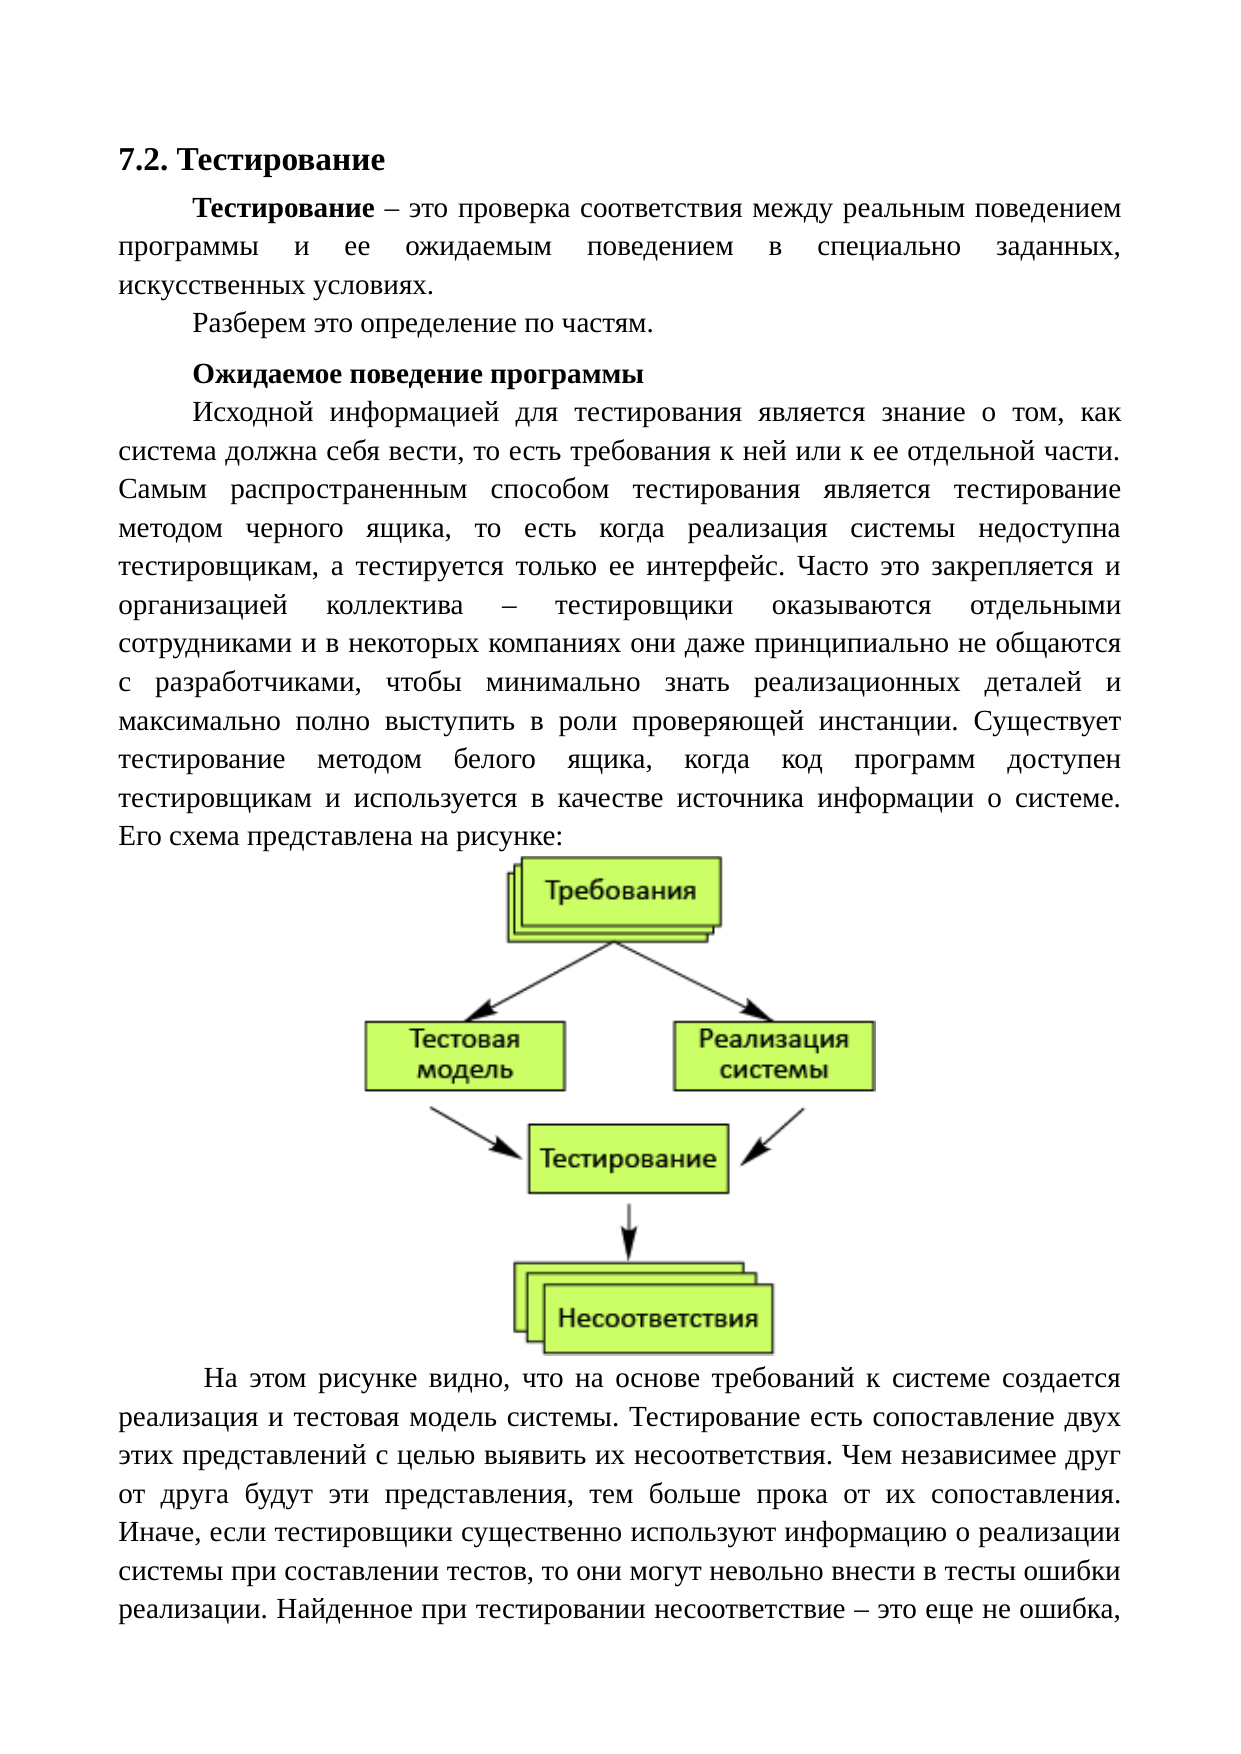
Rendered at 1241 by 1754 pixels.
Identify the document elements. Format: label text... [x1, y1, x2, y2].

text Ожидаемое поведение программы [118, 356, 1122, 389]
text На этом рисунке видно, что на основе требований к системе создается реализация и тестовая модель системы. Тестирование есть сопоставление двух этих представлений с целью выявить их несоответствия. Чем независимее друг от друга будут эти представления, тем больше прока от их сопоставления. Иначе, если тестировщики существенно используют информацию о реализации системы при составлении тестов, то они могут невольно внести в тесты ошибки реализации. Найденное при тестировании несоответствие – это еще не ошибка, [118, 857, 1122, 1625]
text Тестирование – это проверка соответствия между реальным поведением программы и ее ожидаемым поведением в специально заданных, искусственных условиях. [118, 190, 1122, 300]
text Исходной информацией для тестирования является знание о том, как система должна себя вести, то есть требования к ней или к ее отдельной части. Самым распространенным способом тестирования является тестирование методом черного ящика, то есть когда реализация системы недоступна тестировщикам, а тестируется только ее интерфейс. Часто это закрепляется и организацией коллектива – тестировщики оказываются отдельными сотрудниками и в некоторых компаниях они даже принципиально не общаются с разработчиками, чтобы минимально знать реализационных деталей и максимально полно выступить в роли проверяющей инстанции. Существует тестирование методом белого ящика, когда код программ доступен тестировщикам и используется в качестве источника информации о системе. Его схема представлена на рисунке: [118, 394, 1122, 852]
subtitle 7.2. Тестирование [118, 139, 1122, 177]
text Разберем это определение по частям. [118, 305, 1122, 339]
picture [364, 856, 876, 1356]
